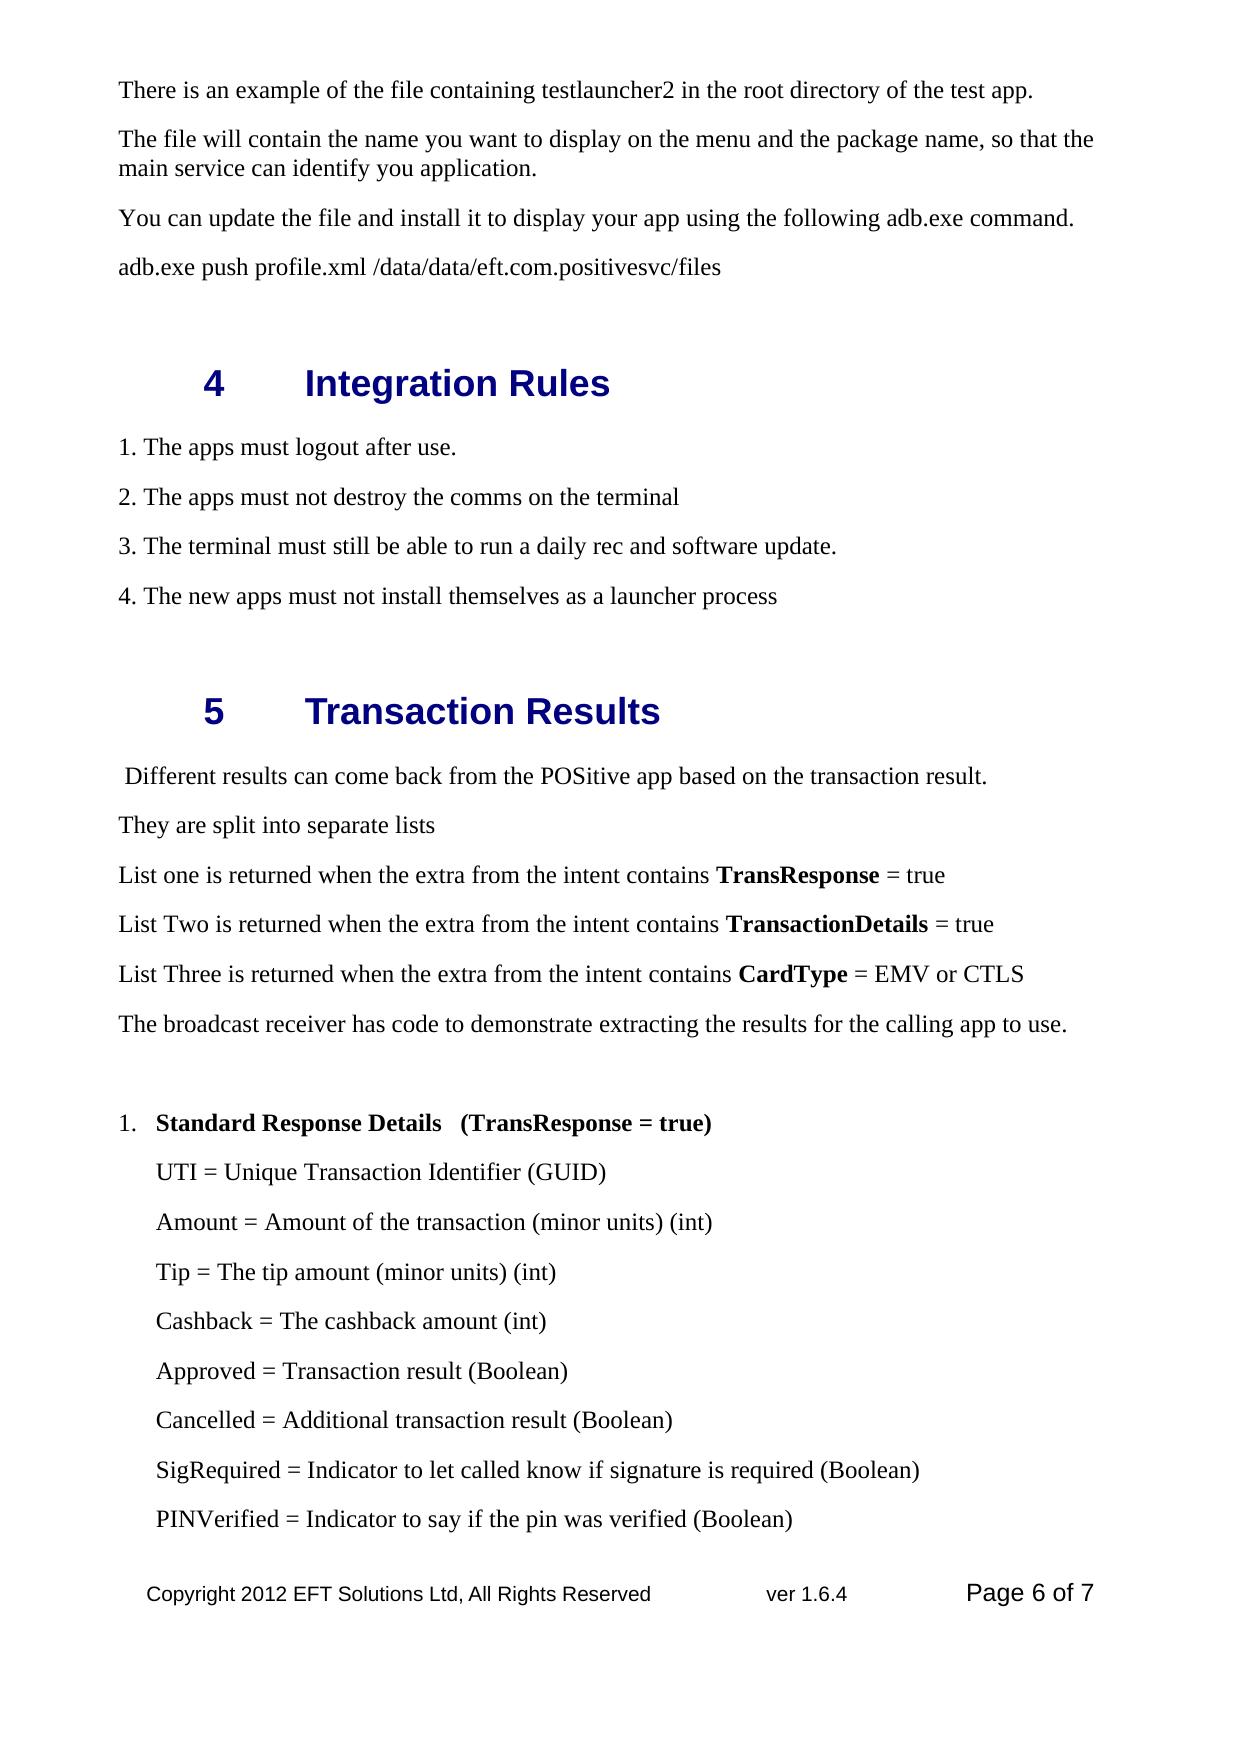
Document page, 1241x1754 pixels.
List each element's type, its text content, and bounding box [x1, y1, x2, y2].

text The broadcast receiver has code to demonstrate extracting the results for the calling app to use. [118, 1009, 1122, 1037]
text There is an example of the file containing testlauncher2 in the root directory of the test app. [118, 75, 1122, 104]
text 4. The new apps must not install themselves as a launcher process [118, 581, 1122, 610]
text Tip = The tip amount (minor units) (int) [118, 1257, 1122, 1285]
text Amount = Amount of the transaction (minor units) (int) [118, 1207, 1122, 1236]
text UTI = Unique Transaction Identifier (GUID) [118, 1157, 1122, 1186]
text List one is returned when the extra from the intent contains TransResponse = true [118, 860, 1122, 889]
text Approved = Transaction result (Boolean) [118, 1356, 1122, 1384]
list Standard Response Details (TransResponse = true) [118, 1108, 1122, 1137]
subtitle Transaction Results [193, 689, 1122, 732]
text They are split into separate lists [118, 810, 1122, 839]
text 2. The apps must not destroy the comms on the terminal [118, 482, 1122, 511]
text adb.exe push profile.xml /data/data/eft.com.positivesvc/files [118, 252, 1122, 281]
text List Three is returned when the extra from the intent contains CardType = EMV or CTLS [118, 959, 1122, 988]
text SigRequired = Indicator to let called know if signature is required (Boolean) [118, 1455, 1122, 1484]
text List Two is returned when the extra from the intent contains TransactionDetails = true [118, 909, 1122, 938]
text Cashback = The cashback amount (int) [118, 1306, 1122, 1335]
text The file will contain the name you want to display on the menu and the package name, so that the main service can identify you application. [118, 124, 1122, 182]
text 1. The apps must logout after use. [118, 432, 1122, 461]
text Different results can come back from the POSitive app based on the transaction result. [118, 761, 1122, 789]
text Cancelled = Additional transaction result (Boolean) [118, 1405, 1122, 1434]
text You can update the file and install it to display your app using the following adb.exe command. [118, 203, 1122, 232]
text PINVerified = Indicator to say if the pin was verified (Boolean) [118, 1504, 1122, 1533]
subtitle Integration Rules [193, 361, 1122, 404]
text 3. The terminal must still be able to run a daily rec and software update. [118, 531, 1122, 560]
